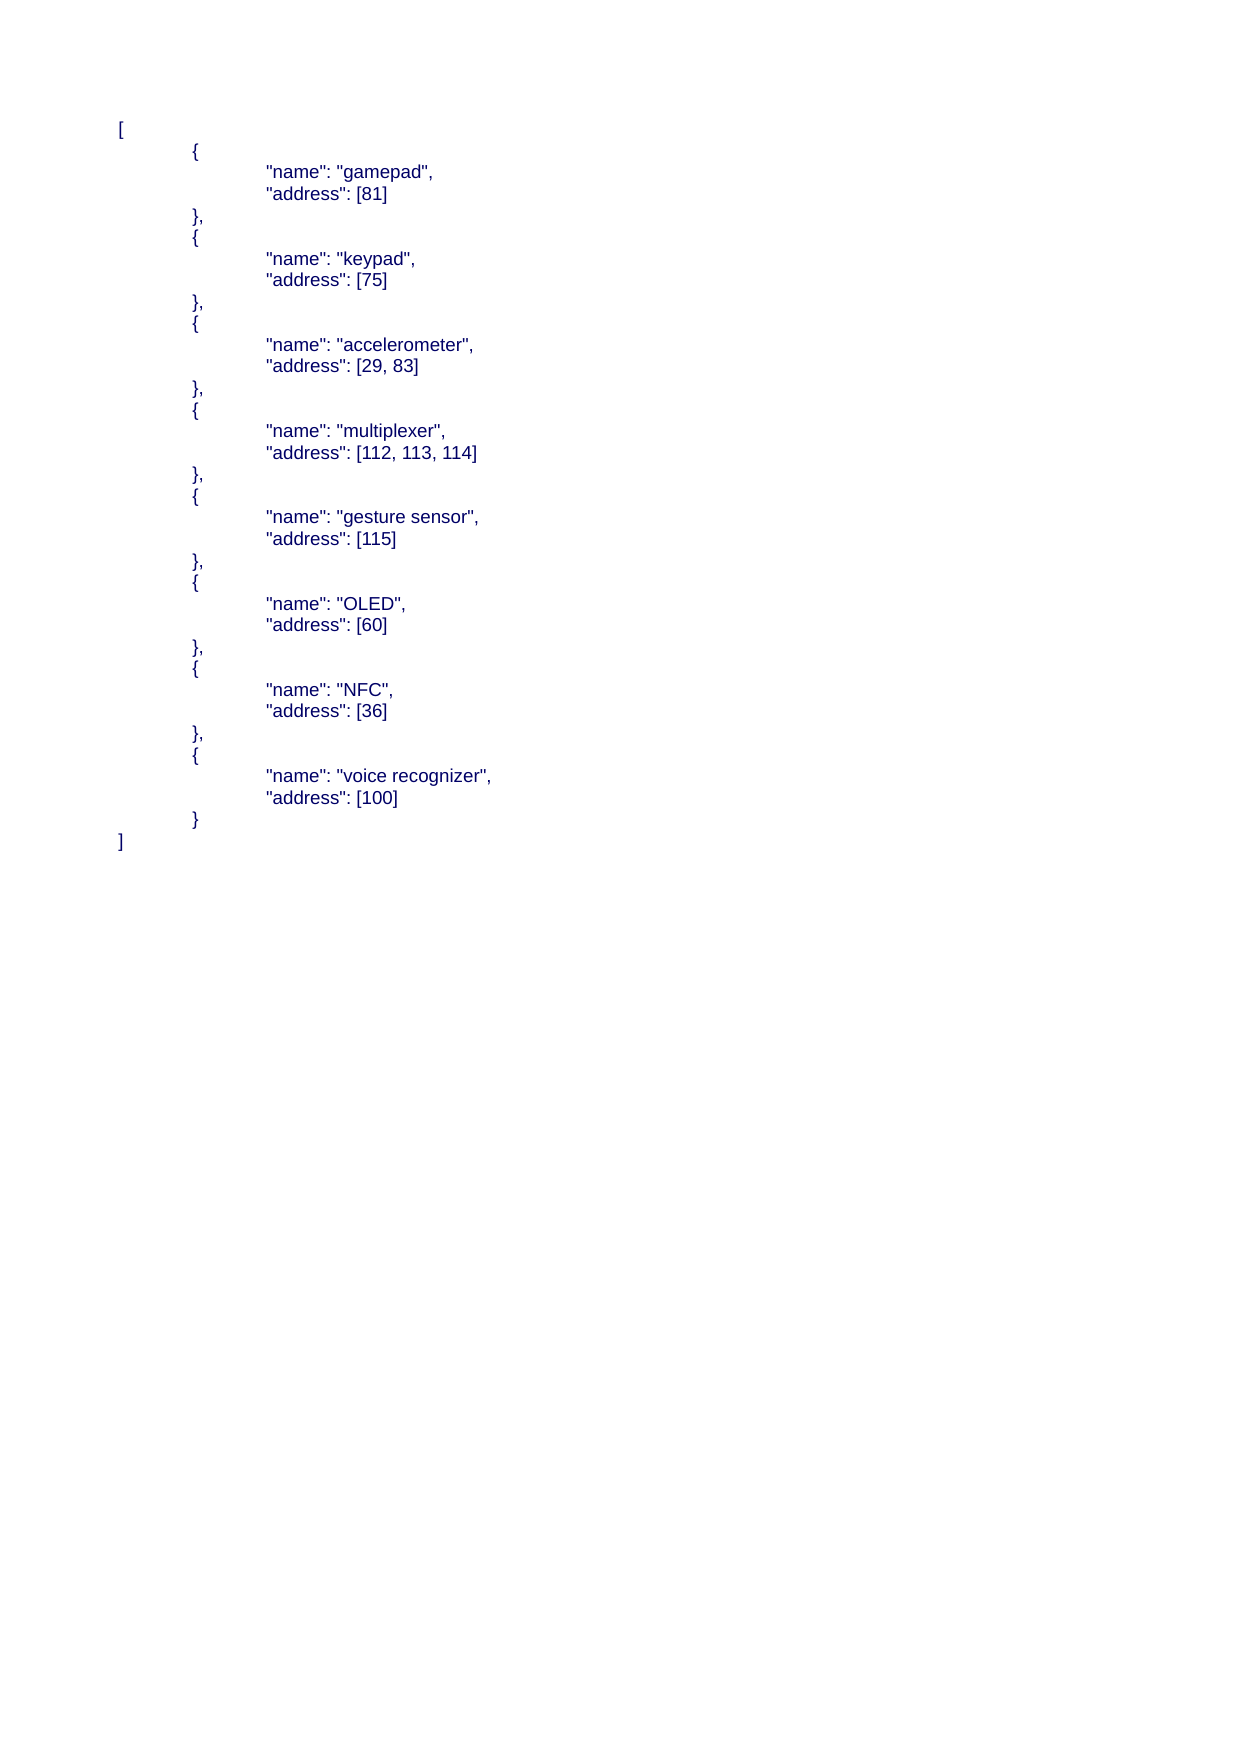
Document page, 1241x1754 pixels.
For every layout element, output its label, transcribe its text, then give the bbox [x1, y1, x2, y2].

text { [118, 140, 1122, 161]
text "address": [29, 83] [118, 355, 1122, 377]
text "address": [75] [118, 269, 1122, 291]
text }, [118, 291, 1122, 312]
text "address": [36] [118, 700, 1122, 722]
text }, [118, 722, 1122, 743]
text "name": "gamepad", [118, 161, 1122, 183]
text "address": [115] [118, 528, 1122, 549]
text "address": [60] [118, 614, 1122, 636]
text }, [118, 204, 1122, 226]
text { [118, 657, 1122, 679]
text { [118, 571, 1122, 592]
text "address": [112, 113, 114] [118, 442, 1122, 463]
text "name": "gesture sensor", [118, 506, 1122, 528]
text { [118, 743, 1122, 765]
text } [118, 808, 1122, 830]
text "address": [81] [118, 183, 1122, 204]
text "name": "accelerometer", [118, 334, 1122, 355]
text [ [118, 118, 1122, 140]
text "name": "OLED", [118, 592, 1122, 614]
text }, [118, 463, 1122, 485]
text "address": [100] [118, 787, 1122, 808]
text "name": "keypad", [118, 247, 1122, 269]
text "name": "NFC", [118, 679, 1122, 700]
text }, [118, 549, 1122, 571]
text "name": "multiplexer", [118, 420, 1122, 442]
text { [118, 226, 1122, 247]
text "name": "voice recognizer", [118, 765, 1122, 787]
text { [118, 398, 1122, 420]
text { [118, 485, 1122, 506]
text }, [118, 636, 1122, 657]
text ] [118, 830, 1122, 851]
text { [118, 312, 1122, 334]
text }, [118, 377, 1122, 398]
